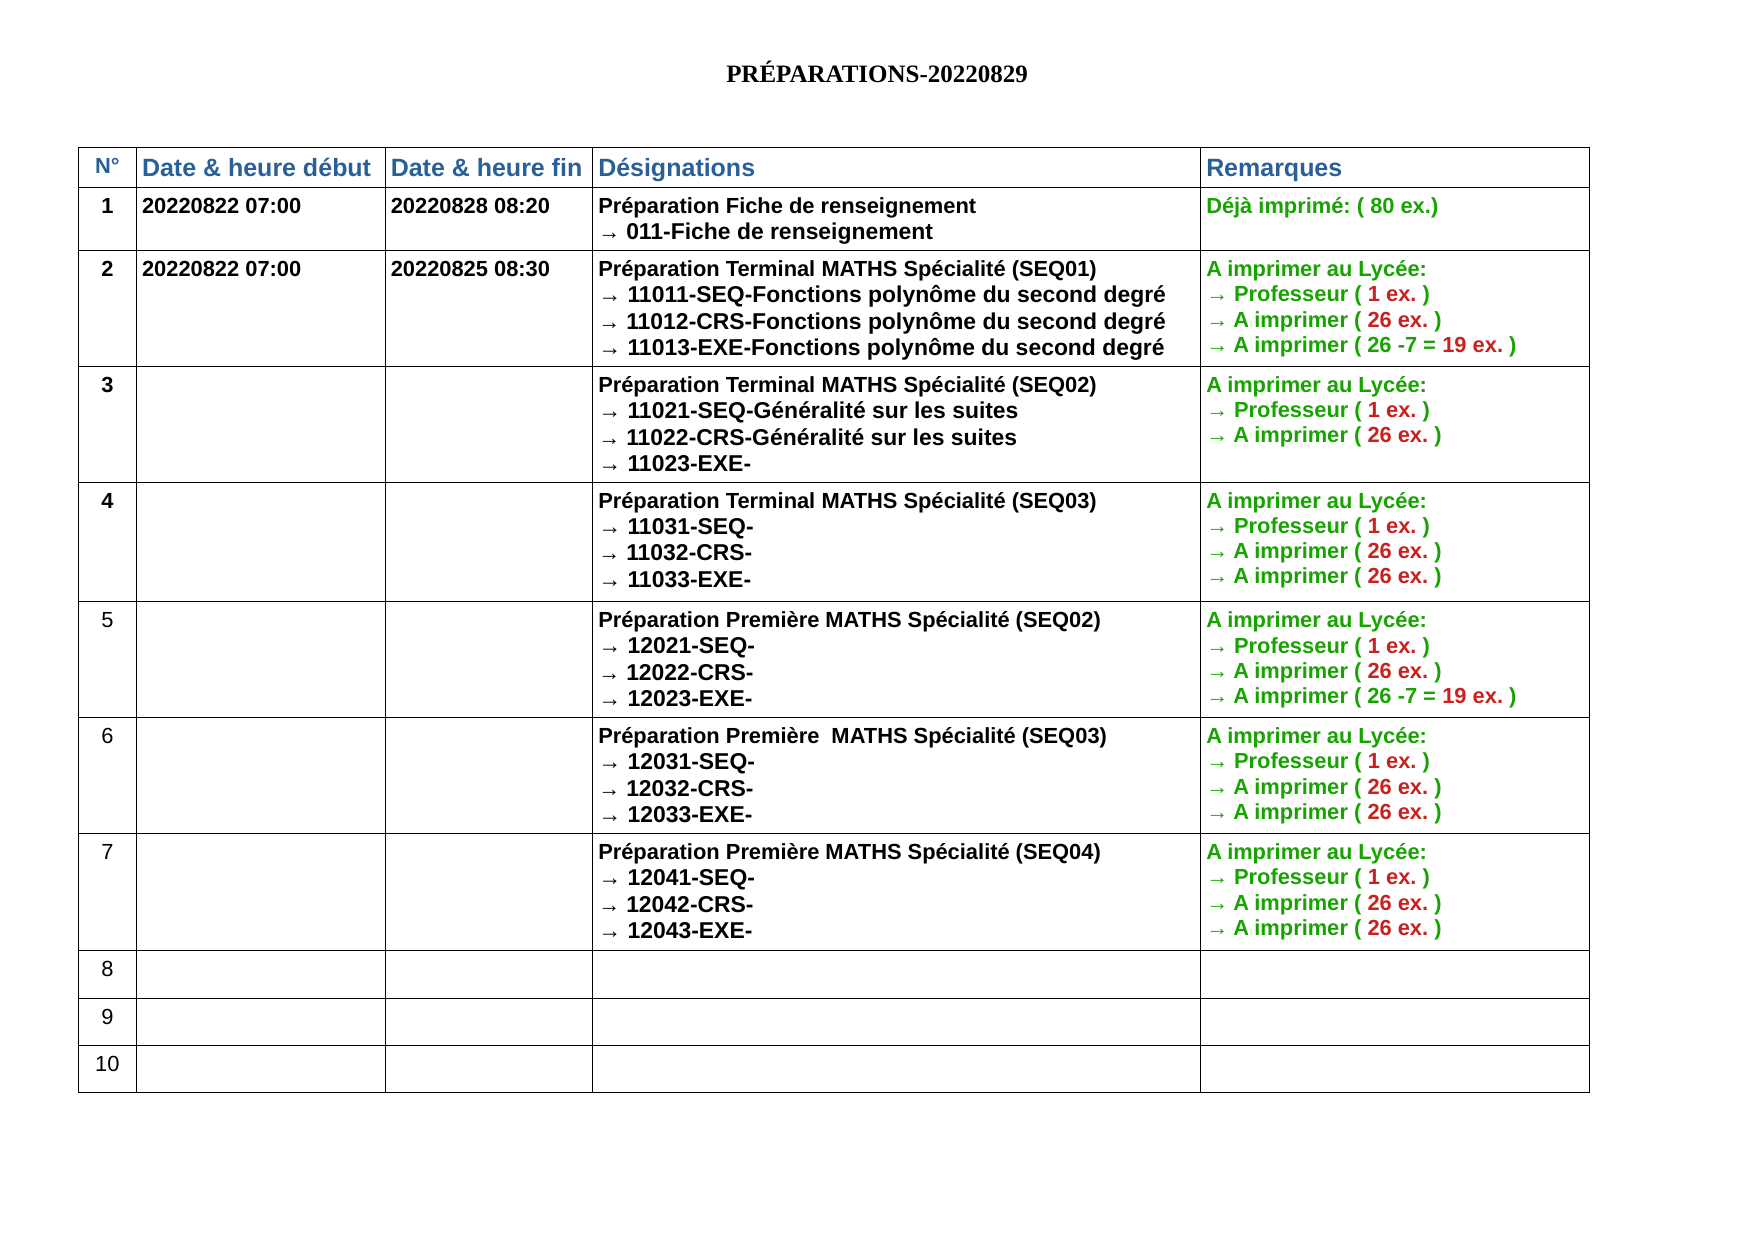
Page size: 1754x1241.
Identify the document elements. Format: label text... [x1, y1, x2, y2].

table_cell A imprimer au Lycée: → Professeur ( 1 ex. ) → A imprimer ( 26 ex. ) → A imprimer ( 26 -7 = 19 ex. ) [1201, 602, 1589, 717]
table_cell [137, 483, 385, 601]
table_cell Préparation Première MATHS Spécialité (SEQ04) → 12041-SEQ- → 12042-CRS- → 12043-EXE- [593, 834, 1200, 950]
table_cell [137, 834, 385, 950]
table_cell [137, 999, 385, 1045]
table_cell Préparation Première MATHS Spécialité (SEQ03) → 12031-SEQ- → 12032-CRS- → 12033-EXE- [593, 718, 1200, 833]
table_cell Préparation Terminal MATHS Spécialité (SEQ02) → 11021-SEQ-Généralité sur les suites → 11022-CRS-Généralité sur les suites → 11023-EXE- [593, 367, 1200, 482]
table_cell [1201, 1046, 1589, 1092]
table_cell [593, 951, 1200, 998]
table_cell [386, 483, 592, 601]
table_header N° [79, 148, 136, 187]
table_cell [1201, 951, 1589, 998]
table_header Remarques [1201, 148, 1589, 187]
table_cell 3 [79, 367, 136, 482]
table_cell [137, 367, 385, 482]
table_cell Déjà imprimé: ( 80 ex.) [1201, 188, 1589, 250]
table_cell 4 [79, 483, 136, 601]
table_cell A imprimer au Lycée: → Professeur ( 1 ex. ) → A imprimer ( 26 ex. ) → A imprimer ( 26 ex. ) [1201, 834, 1589, 950]
table_cell 6 [79, 718, 136, 833]
table_cell 2 [79, 251, 136, 366]
table_cell [137, 718, 385, 833]
table_cell A imprimer au Lycée: → Professeur ( 1 ex. ) → A imprimer ( 26 ex. ) → A imprimer ( 26 ex. ) [1201, 483, 1589, 601]
table_cell [386, 999, 592, 1045]
table_cell [137, 951, 385, 998]
table_cell 20220825 08:30 [386, 251, 592, 366]
table_cell A imprimer au Lycée: → Professeur ( 1 ex. ) → A imprimer ( 26 ex. ) → A imprimer ( 26 -7 = 19 ex. ) [1201, 251, 1589, 366]
table_cell Préparation Fiche de renseignement → 011-Fiche de renseignement [593, 188, 1200, 250]
table_cell Préparation Terminal MATHS Spécialité (SEQ01) → 11011-SEQ-Fonctions polynôme du second degré → 11012-CRS-Fonctions polynôme du second degré → 11013-EXE-Fonctions polynôme du second degré [593, 251, 1200, 366]
table_cell 8 [79, 951, 136, 998]
table_cell [386, 951, 592, 998]
table_cell 7 [79, 834, 136, 950]
table_cell 10 [79, 1046, 136, 1092]
table_cell [386, 1046, 592, 1092]
table_cell [386, 718, 592, 833]
table_cell 20220822 07:00 [137, 188, 385, 250]
table_cell [1201, 999, 1589, 1045]
table_header Date & heure fin [386, 148, 592, 187]
table_cell A imprimer au Lycée: → Professeur ( 1 ex. ) → A imprimer ( 26 ex. ) [1201, 367, 1589, 482]
table_cell [386, 367, 592, 482]
table_cell Préparation Première MATHS Spécialité (SEQ02) → 12021-SEQ- → 12022-CRS- → 12023-EXE- [593, 602, 1200, 717]
table_cell 1 [79, 188, 136, 250]
table_cell [137, 1046, 385, 1092]
table_cell [137, 602, 385, 717]
table_cell 20220828 08:20 [386, 188, 592, 250]
table_cell [593, 999, 1200, 1045]
table_header Date & heure début [137, 148, 385, 187]
table_header Désignations [593, 148, 1200, 187]
table_cell Préparation Terminal MATHS Spécialité (SEQ03) → 11031-SEQ- → 11032-CRS- → 11033-EXE- [593, 483, 1200, 601]
table_cell 9 [79, 999, 136, 1045]
table_cell 5 [79, 602, 136, 717]
table_cell [593, 1046, 1200, 1092]
table_cell [386, 602, 592, 717]
table_cell 20220822 07:00 [137, 251, 385, 366]
table_cell A imprimer au Lycée: → Professeur ( 1 ex. ) → A imprimer ( 26 ex. ) → A imprimer ( 26 ex. ) [1201, 718, 1589, 833]
table_cell [386, 834, 592, 950]
